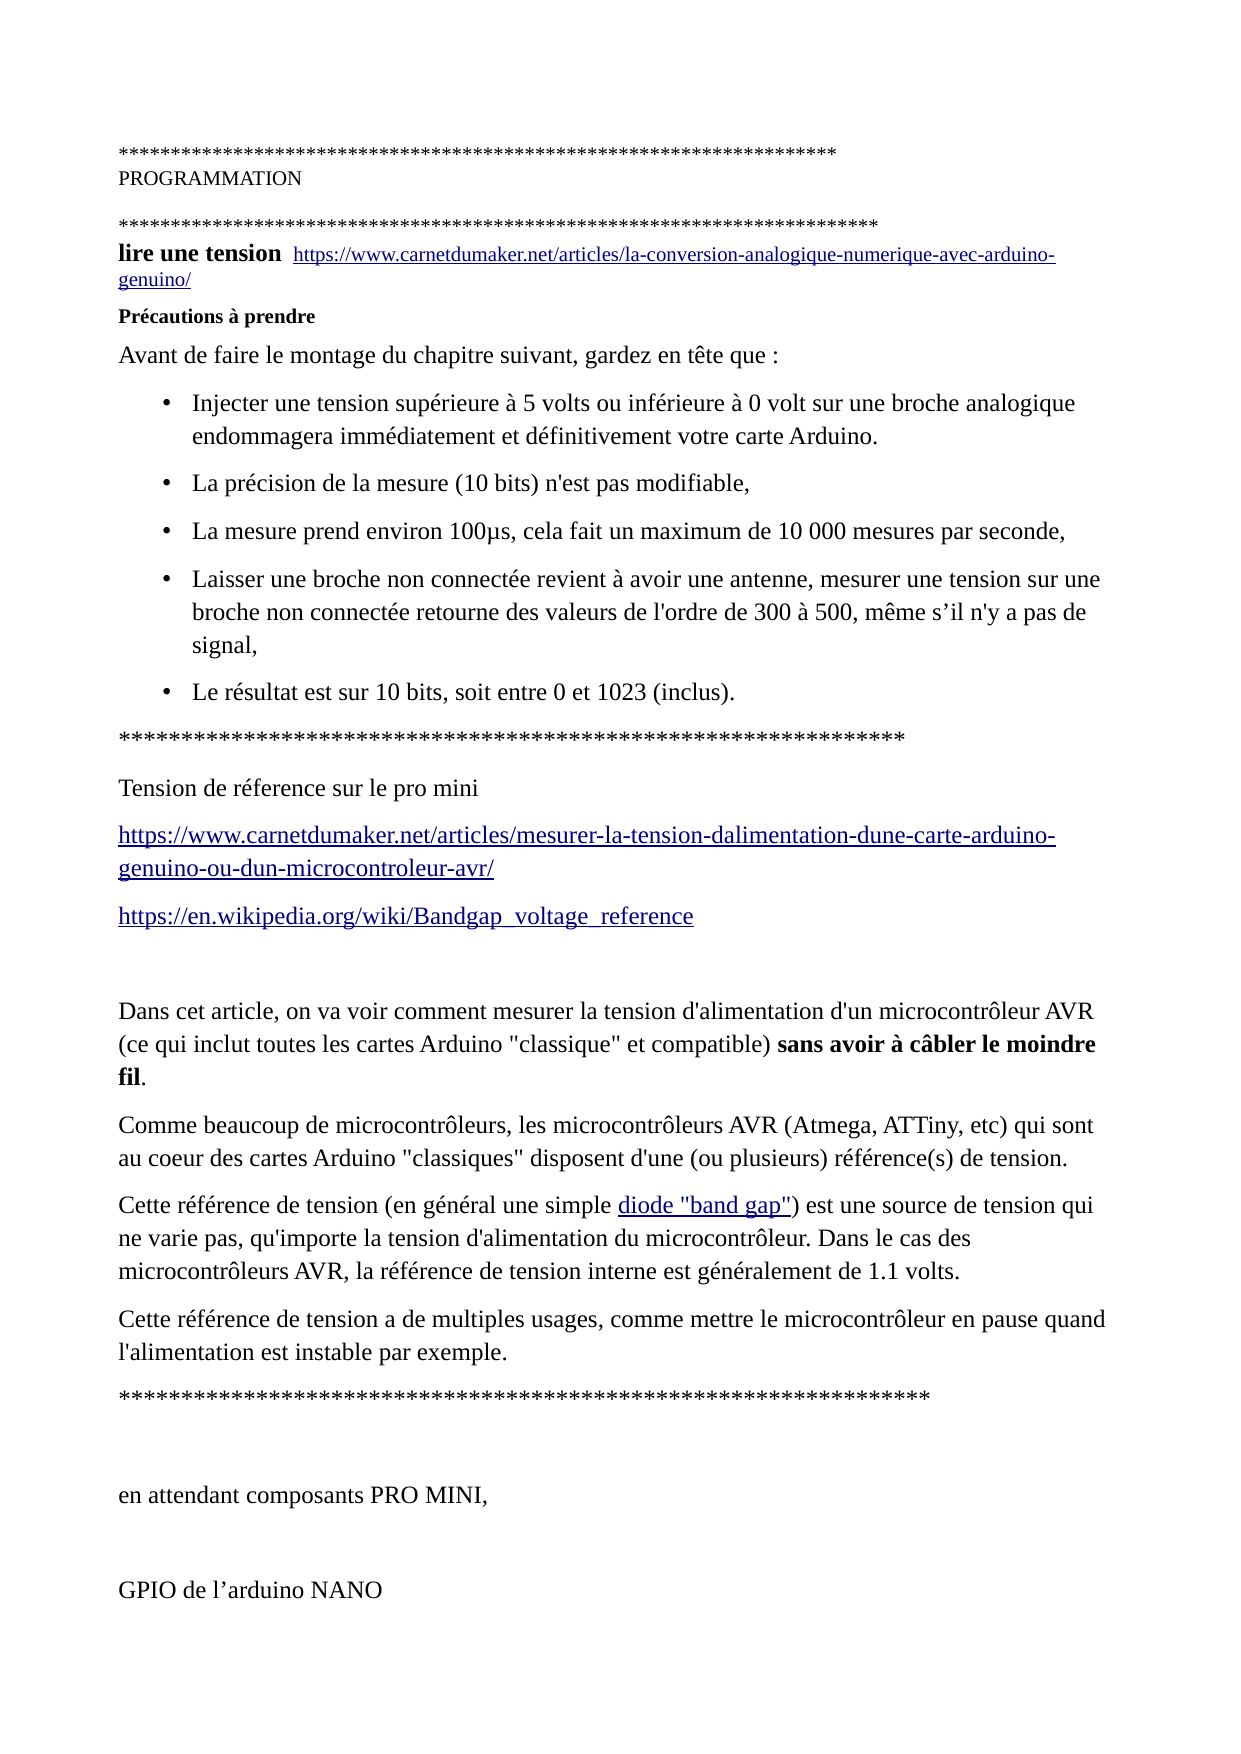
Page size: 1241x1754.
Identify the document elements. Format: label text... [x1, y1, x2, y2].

list La mesure prend environ 100µs, cela fait un maximum de 10 000 mesures par seconde, [162, 516, 1122, 545]
text https://www.carnetdumaker.net/articles/mesurer-la-tension-dalimentation-dune-carte-arduino-genuino-ou-dun-microcontroleur-avr/ [118, 820, 1122, 882]
text Dans cet article, on va voir comment mesurer la tension d'alimentation d'un microcontrôleur AVR (ce qui inclut toutes les cartes Arduino "classique" et compatible) sans avoir à câbler le moindre fil. [118, 996, 1122, 1091]
subtitle Précautions à prendre [118, 304, 1122, 328]
list Laisser une broche non connectée revient à avoir une antenne, mesurer une tension sur une broche non connectée retourne des valeurs de l'ordre de 300 à 500, même s’il n'y a pas de signal, [162, 564, 1122, 658]
list Le résultat est sur 10 bits, soit entre 0 et 1023 (inclus). [162, 677, 1122, 706]
text https://en.wikipedia.org/wiki/Bandgap_voltage_reference [118, 901, 1122, 929]
text ********************************************************************* [118, 142, 1122, 166]
text en attendant composants PRO MINI, [118, 1480, 1122, 1508]
text Comme beaucoup de microcontrôleurs, les microcontrôleurs AVR (Atmega, ATTiny, etc) qui sont au coeur des cartes Arduino "classiques" disposent d'une (ou plusieurs) référence(s) de tension. [118, 1110, 1122, 1171]
text ***************************************************************** [118, 1384, 1122, 1413]
text GPIO de l’arduino NANO [118, 1575, 1122, 1604]
text *************************************************************** [118, 725, 1122, 754]
text Cette référence de tension (en général une simple diode "band gap") est une source de tension qui ne varie pas, qu'importe la tension d'alimentation du microcontrôleur. Dans le cas des microcontrôleurs AVR, la référence de tension interne est généralement de 1.1 volts. [118, 1190, 1122, 1285]
text ************************************************************************* [118, 214, 1122, 238]
text PROGRAMMATION [118, 166, 1122, 190]
text Cette référence de tension a de multiples usages, comme mettre le microcontrôleur en pause quand l'alimentation est instable par exemple. [118, 1304, 1122, 1366]
text Tension de réference sur le pro mini [118, 773, 1122, 801]
list Injecter une tension supérieure à 5 volts ou inférieure à 0 volt sur une broche analogique endommagera immédiatement et définitivement votre carte Arduino. [162, 388, 1122, 450]
text lire une tension https://www.carnetdumaker.net/articles/la-conversion-analogique-numerique-avec-arduino-genuino/ [118, 238, 1122, 291]
list La précision de la mesure (10 bits) n'est pas modifiable, [162, 468, 1122, 497]
text Avant de faire le montage du chapitre suivant, gardez en tête que : [118, 340, 1122, 369]
